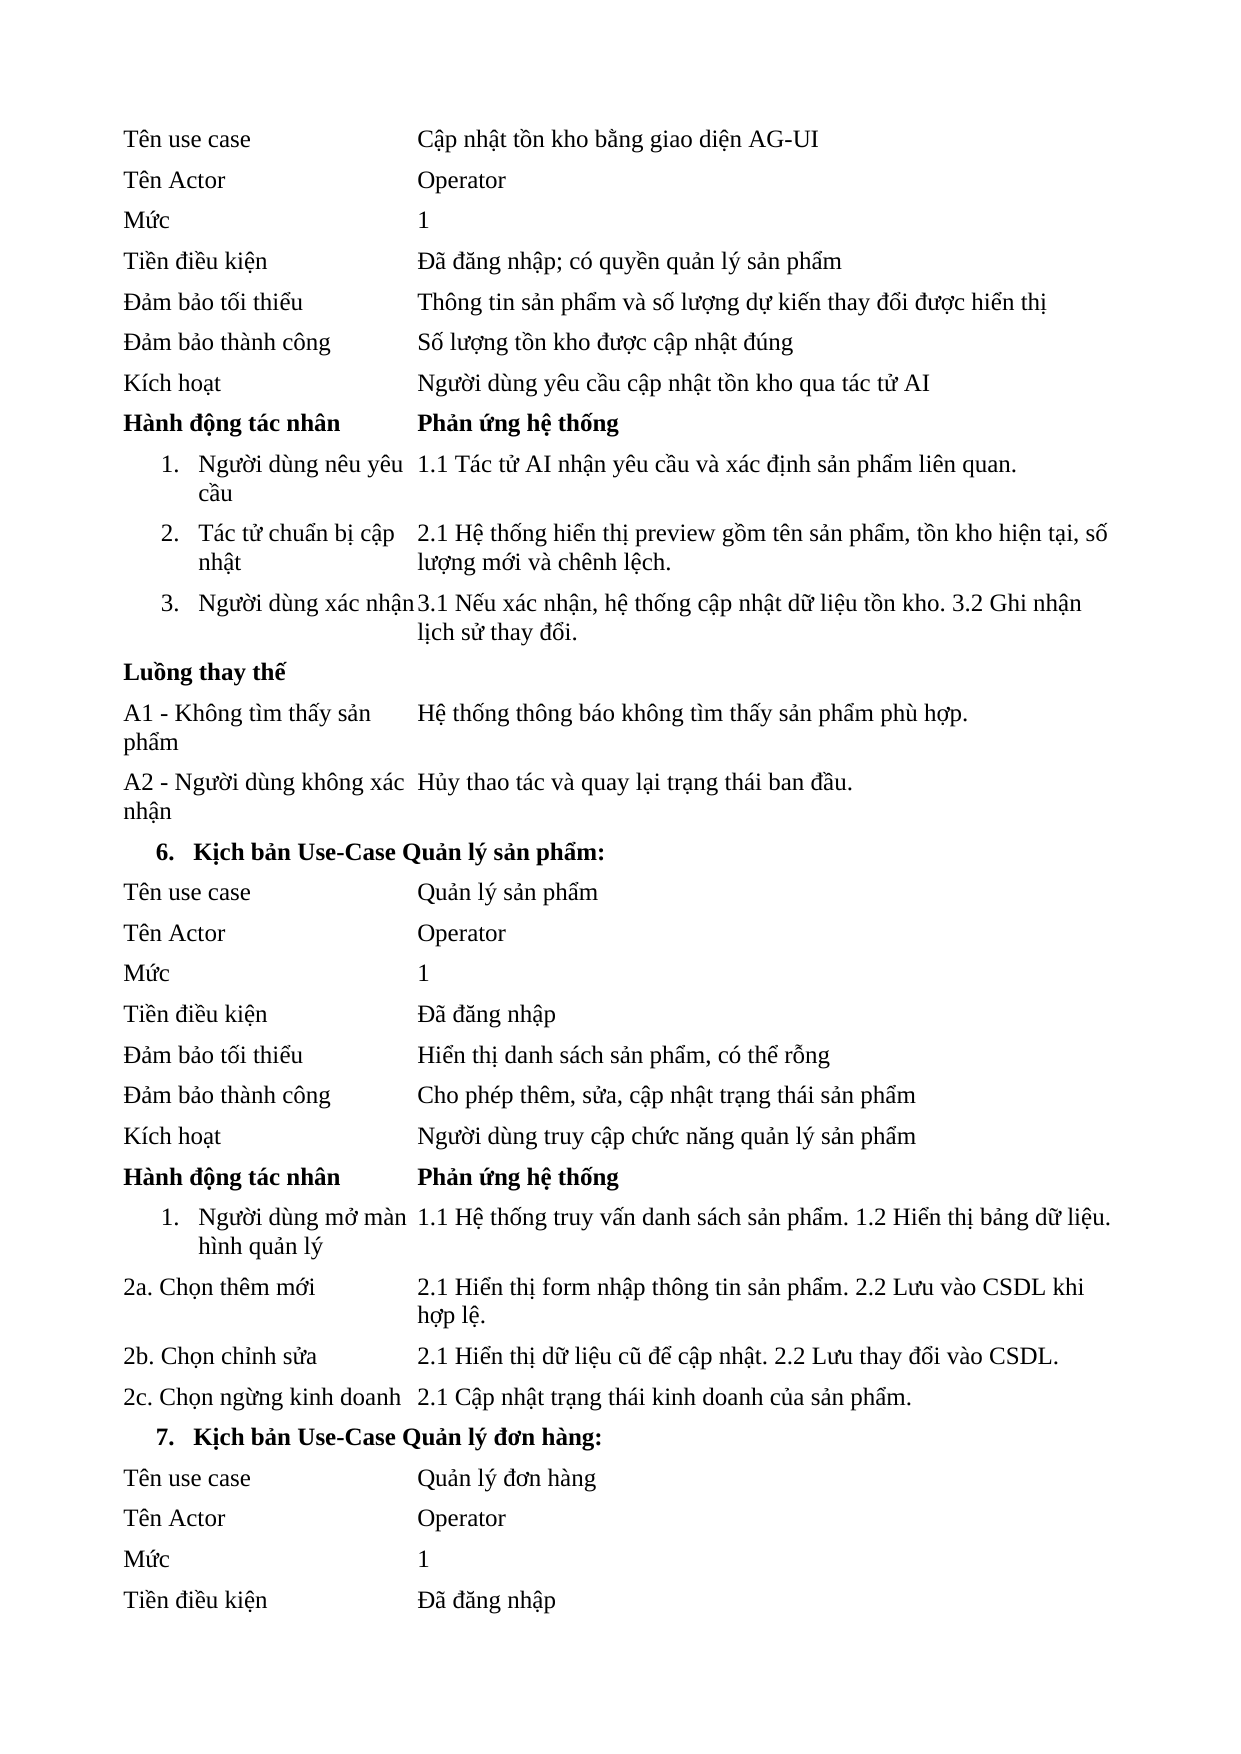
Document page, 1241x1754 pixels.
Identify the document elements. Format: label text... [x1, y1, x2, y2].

table_cell 2.1 Hiển thị dữ liệu cũ để cập nhật. 2.2 Lưu thay đổi vào CSDL. [417, 1335, 1117, 1376]
table_cell Mức [123, 1538, 417, 1579]
table_cell Hành động tác nhân [123, 1156, 417, 1196]
table_cell 1 [417, 1538, 1117, 1579]
table_cell 1 [417, 953, 1117, 993]
table_cell 2.1 Hệ thống hiển thị preview gồm tên sản phẩm, tồn kho hiện tại, số lượng mới và chênh lệch. [417, 513, 1117, 582]
table_cell Người dùng nêu yêu cầu [123, 443, 417, 512]
table_cell Tên Actor [123, 159, 417, 199]
table_cell Mức [123, 199, 417, 240]
table_cell Tiền điều kiện [123, 1579, 417, 1619]
table_cell Luồng thay thế [123, 651, 417, 692]
table_cell Đảm bảo thành công [123, 1074, 417, 1115]
table_cell 2b. Chọn chỉnh sửa [123, 1335, 417, 1376]
table_cell Đảm bảo tối thiểu [123, 1034, 417, 1074]
table_cell Tiền điều kiện [123, 240, 417, 281]
table_cell Đã đăng nhập; có quyền quản lý sản phẩm [417, 240, 1117, 281]
table_cell Hệ thống thông báo không tìm thấy sản phẩm phù hợp. [417, 692, 1117, 761]
table_cell Operator [417, 159, 1117, 199]
table_cell Số lượng tồn kho được cập nhật đúng [417, 321, 1117, 362]
table_header Tên use case [123, 1457, 417, 1497]
table_cell Người dùng xác nhận [123, 582, 417, 651]
table_cell 1 [417, 199, 1117, 240]
list Kịch bản Use-Case Quản lý đơn hàng: [156, 1422, 1122, 1451]
table_header Cập nhật tồn kho bằng giao diện AG-UI [417, 118, 1117, 159]
table_cell A1 - Không tìm thấy sản phẩm [123, 692, 417, 761]
table_cell Đảm bảo thành công [123, 321, 417, 362]
table_cell Tên Actor [123, 912, 417, 952]
table_cell Operator [417, 912, 1117, 952]
table_header Quản lý sản phẩm [417, 871, 1117, 912]
table_cell 2a. Chọn thêm mới [123, 1266, 417, 1335]
table_cell Thông tin sản phẩm và số lượng dự kiến thay đổi được hiển thị [417, 281, 1117, 321]
table_cell Người dùng mở màn hình quản lý [123, 1196, 417, 1266]
table_cell Đã đăng nhập [417, 1579, 1117, 1619]
table_cell 1.1 Hệ thống truy vấn danh sách sản phẩm. 1.2 Hiển thị bảng dữ liệu. [417, 1196, 1117, 1266]
table_header Tên use case [123, 118, 417, 159]
table_cell 2.1 Cập nhật trạng thái kinh doanh của sản phẩm. [417, 1376, 1117, 1416]
table_cell 2c. Chọn ngừng kinh doanh [123, 1376, 417, 1416]
table_header Tên use case [123, 871, 417, 912]
table_cell Đã đăng nhập [417, 993, 1117, 1034]
table_cell Hiển thị danh sách sản phẩm, có thể rỗng [417, 1034, 1117, 1074]
table_cell 1.1 Tác tử AI nhận yêu cầu và xác định sản phẩm liên quan. [417, 443, 1117, 512]
table_cell Tiền điều kiện [123, 993, 417, 1034]
table_cell Operator [417, 1498, 1117, 1538]
table_cell Người dùng truy cập chức năng quản lý sản phẩm [417, 1115, 1117, 1156]
table_cell Hủy thao tác và quay lại trạng thái ban đầu. [417, 761, 1117, 831]
table_cell [417, 651, 1117, 692]
table_cell A2 - Người dùng không xác nhận [123, 761, 417, 831]
table_cell 3.1 Nếu xác nhận, hệ thống cập nhật dữ liệu tồn kho. 3.2 Ghi nhận lịch sử thay đổi. [417, 582, 1117, 651]
table_cell Phản ứng hệ thống [417, 403, 1117, 443]
table_header Quản lý đơn hàng [417, 1457, 1117, 1497]
table_cell Kích hoạt [123, 362, 417, 402]
list Kịch bản Use-Case Quản lý sản phẩm: [156, 837, 1122, 865]
table_cell Đảm bảo tối thiểu [123, 281, 417, 321]
table_cell Mức [123, 953, 417, 993]
table_cell Cho phép thêm, sửa, cập nhật trạng thái sản phẩm [417, 1074, 1117, 1115]
table_cell Tên Actor [123, 1498, 417, 1538]
table_cell Kích hoạt [123, 1115, 417, 1156]
table_cell Hành động tác nhân [123, 403, 417, 443]
table_cell Tác tử chuẩn bị cập nhật [123, 513, 417, 582]
table_cell 2.1 Hiển thị form nhập thông tin sản phẩm. 2.2 Lưu vào CSDL khi hợp lệ. [417, 1266, 1117, 1335]
table_cell Người dùng yêu cầu cập nhật tồn kho qua tác tử AI [417, 362, 1117, 402]
table_cell Phản ứng hệ thống [417, 1156, 1117, 1196]
